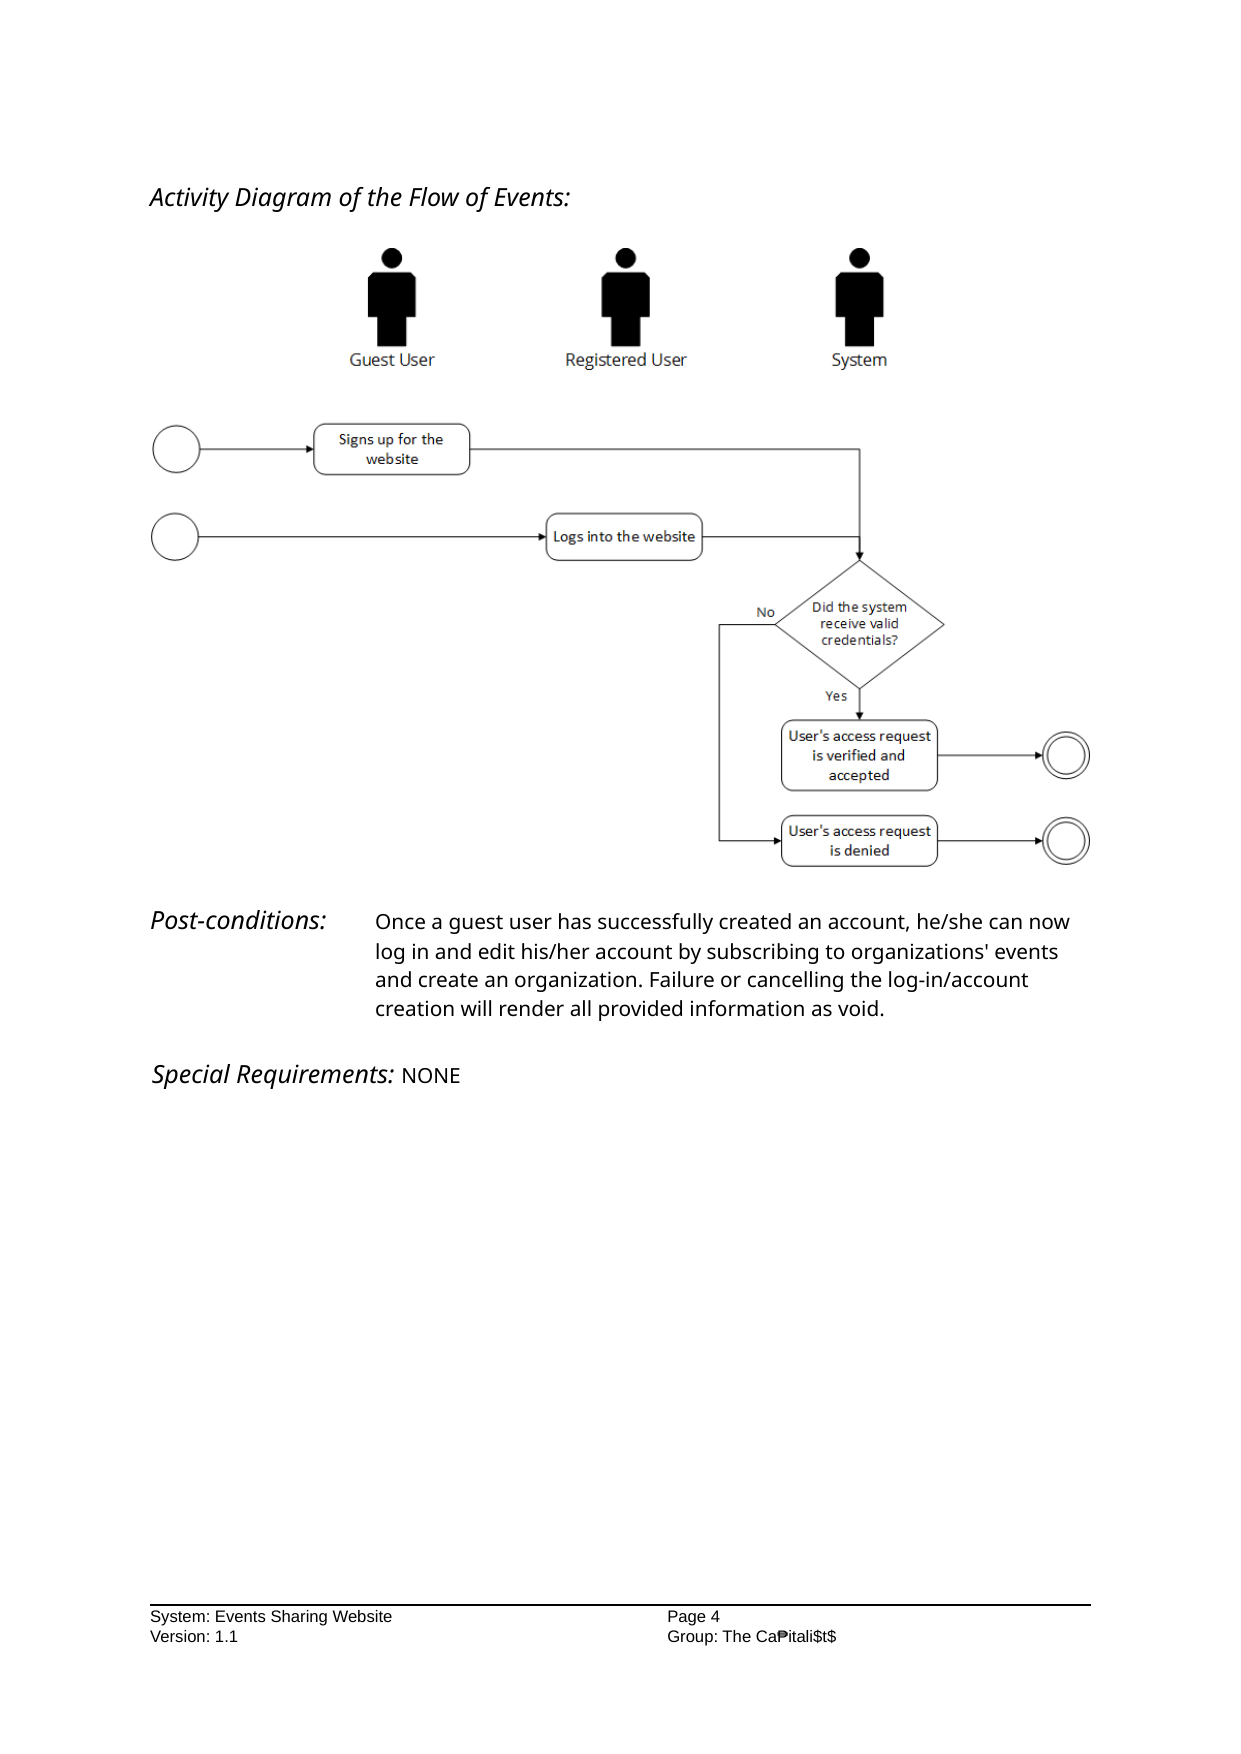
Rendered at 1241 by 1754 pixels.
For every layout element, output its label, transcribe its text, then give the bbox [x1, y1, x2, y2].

text Activity Diagram of the Flow of Events: [150, 179, 1091, 213]
text Post-conditions: Once a guest user has successfully created an account, he/she can now log in and edit his/her account by subscribing to organizations' events and create an organization. Failure or cancelling the log-in/account creation will render all provided information as void. [150, 903, 1091, 1022]
text Special Requirements: NONE [152, 1056, 1091, 1090]
